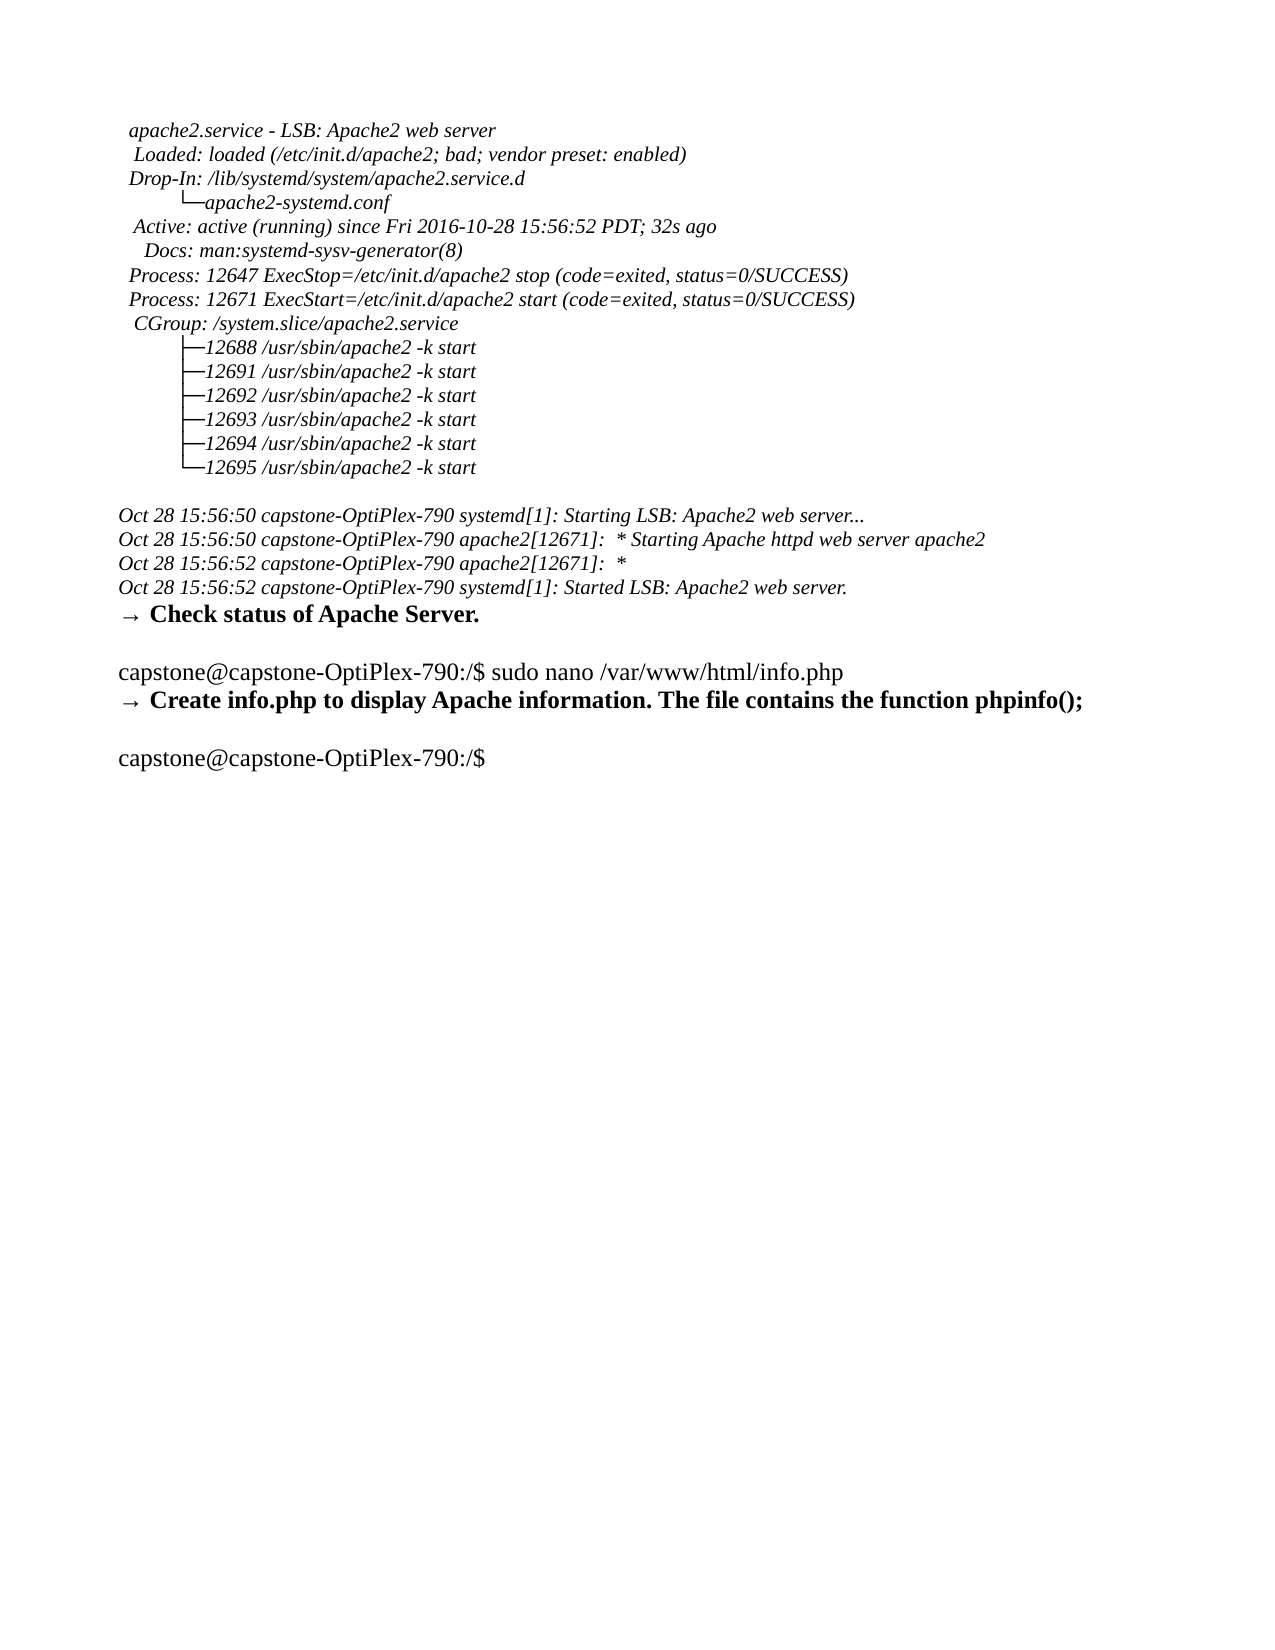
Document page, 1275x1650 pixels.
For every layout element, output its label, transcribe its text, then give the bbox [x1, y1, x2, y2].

text capstone@capstone-OptiPlex-790:/$ sudo nano /var/www/html/info.php [118, 657, 1157, 686]
text apache2.service - LSB: Apache2 web server [118, 118, 1157, 142]
text capstone@capstone-OptiPlex-790:/$ [118, 743, 1157, 772]
text └─apache2-systemd.conf [118, 190, 1157, 214]
text Oct 28 15:56:52 capstone-OptiPlex-790 apache2[12671]: * [118, 551, 1157, 575]
text ├─12692 /usr/sbin/apache2 -k start [183, 383, 1157, 407]
text ├─12694 /usr/sbin/apache2 -k start [183, 431, 1157, 455]
text Process: 12647 ExecStop=/etc/init.d/apache2 stop (code=exited, status=0/SUCCESS) [118, 262, 1157, 287]
text ├─12694 /usr/sbin/apache2 -k start [118, 431, 182, 455]
text └─12695 /usr/sbin/apache2 -k start [118, 455, 1157, 479]
text → Create info.php to display Apache information. The file contains the function phpinfo(); [118, 686, 1157, 714]
text Drop-In: /lib/systemd/system/apache2.service.d [118, 166, 1157, 190]
text ├─12688 /usr/sbin/apache2 -k start [183, 335, 1157, 359]
text Oct 28 15:56:50 capstone-OptiPlex-790 systemd[1]: Starting LSB: Apache2 web server... [118, 503, 1157, 527]
text ├─12691 /usr/sbin/apache2 -k start [183, 359, 1157, 383]
text → Check status of Apache Server. [118, 599, 1157, 628]
text Docs: man:systemd-sysv-generator(8) [118, 238, 1157, 262]
text ├─12692 /usr/sbin/apache2 -k start [118, 383, 182, 407]
text ├─12688 /usr/sbin/apache2 -k start [118, 335, 182, 359]
text Active: active (running) since Fri 2016-10-28 15:56:52 PDT; 32s ago [118, 214, 1157, 238]
text ├─12691 /usr/sbin/apache2 -k start [118, 359, 182, 383]
text CGroup: /system.slice/apache2.service [118, 311, 1157, 335]
text Oct 28 15:56:52 capstone-OptiPlex-790 systemd[1]: Started LSB: Apache2 web server. [118, 575, 1157, 599]
text Process: 12671 ExecStart=/etc/init.d/apache2 start (code=exited, status=0/SUCCESS) [118, 287, 1157, 311]
text ├─12693 /usr/sbin/apache2 -k start [183, 407, 1157, 431]
text ├─12693 /usr/sbin/apache2 -k start [118, 407, 182, 431]
text Loaded: loaded (/etc/init.d/apache2; bad; vendor preset: enabled) [118, 142, 1157, 166]
text Oct 28 15:56:50 capstone-OptiPlex-790 apache2[12671]: * Starting Apache httpd web server apache2 [118, 527, 1157, 551]
